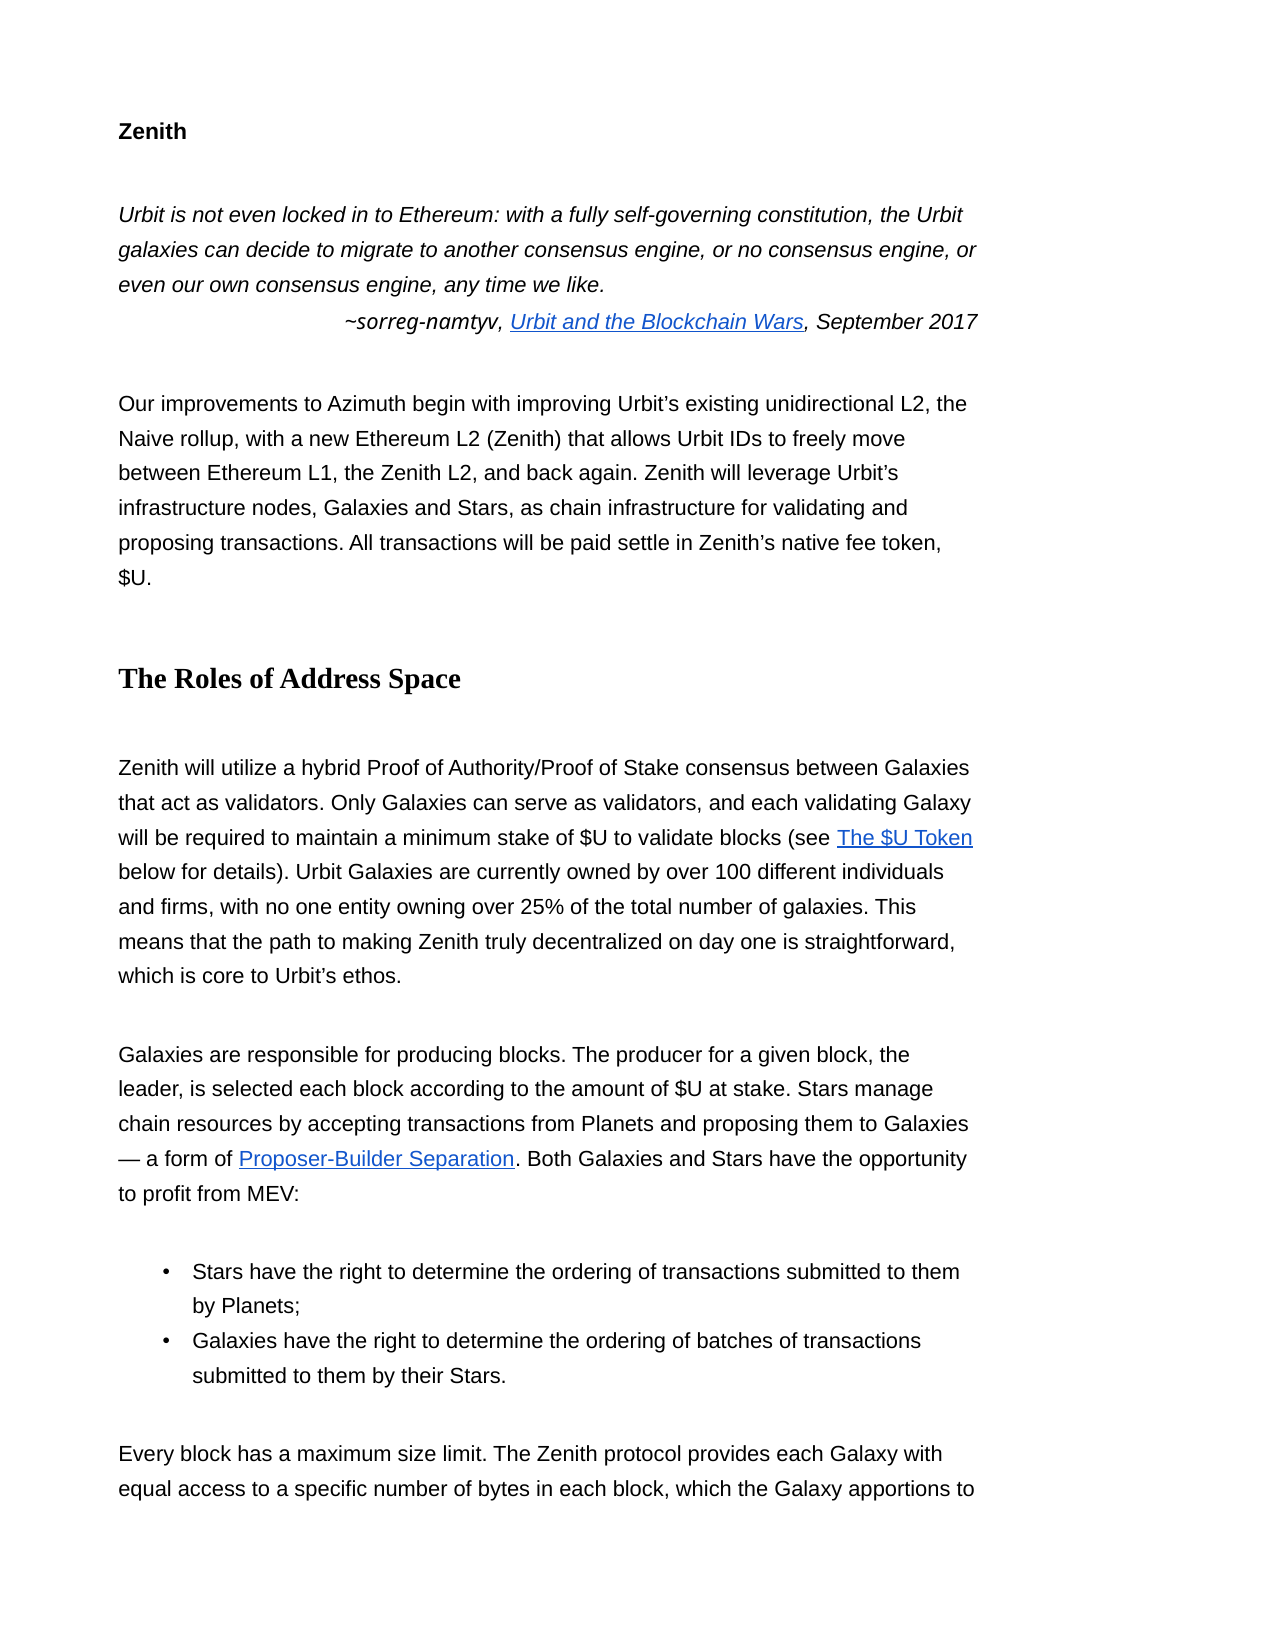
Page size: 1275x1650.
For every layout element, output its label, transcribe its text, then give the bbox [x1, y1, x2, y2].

subtitle Zenith [118, 118, 980, 144]
text Every block has a maximum size limit. The Zenith protocol provides each Galaxy with equal access to a specific number of bytes in each block, which the Galaxy apportions to [118, 1441, 980, 1501]
list Stars have the right to determine the ordering of transactions submitted to them by Planets; [162, 1259, 980, 1318]
text Our improvements to Azimuth begin with improving Urbit’s existing unidirectional L2, the Naive rollup, with a new Ethereum L2 (Zenith) that allows Urbit IDs to freely move between Ethereum L1, the Zenith L2, and back again. Zenith will leverage Urbit’s infrastructure nodes, Galaxies and Stars, as chain infrastructure for validating and proposing transactions. All transactions will be paid settle in Zenith’s native fee token, $U. [118, 391, 980, 590]
subtitle The Roles of Address Space [118, 661, 980, 695]
text Zenith will utilize a hybrid Proof of Authority/Proof of Stake consensus between Galaxies that act as validators. Only Galaxies can serve as validators, and each validating Galaxy will be required to maintain a minimum stake of $U to validate blocks (see The $U Token below for details). Urbit Galaxies are currently owned by over 100 different individuals and firms, with no one entity owning over 25% of the total number of galaxies. This means that the path to making Zenith truly decentralized on day one is straightforward, which is core to Urbit’s ethos. [118, 755, 980, 989]
text ~sorreg-namtyv, Urbit and the Blockchain Wars, September 2017 [118, 306, 980, 336]
text Galaxies are responsible for producing blocks. The producer for a given block, the leader, is selected each block according to the amount of $U at stake. Stars manage chain resources by accepting transactions from Planets and proposing them to Galaxies — a form of Proposer-Builder Separation. Both Galaxies and Stars have the opportunity to profit from MEV: [118, 1042, 980, 1206]
text Urbit is not even locked in to Ethereum: with a fully self-governing constitution, the Urbit galaxies can decide to migrate to another consensus engine, or no consensus engine, or even our own consensus engine, any time we like. [118, 202, 980, 297]
list Galaxies have the right to determine the ordering of batches of transactions submitted to them by their Stars. [162, 1328, 980, 1388]
